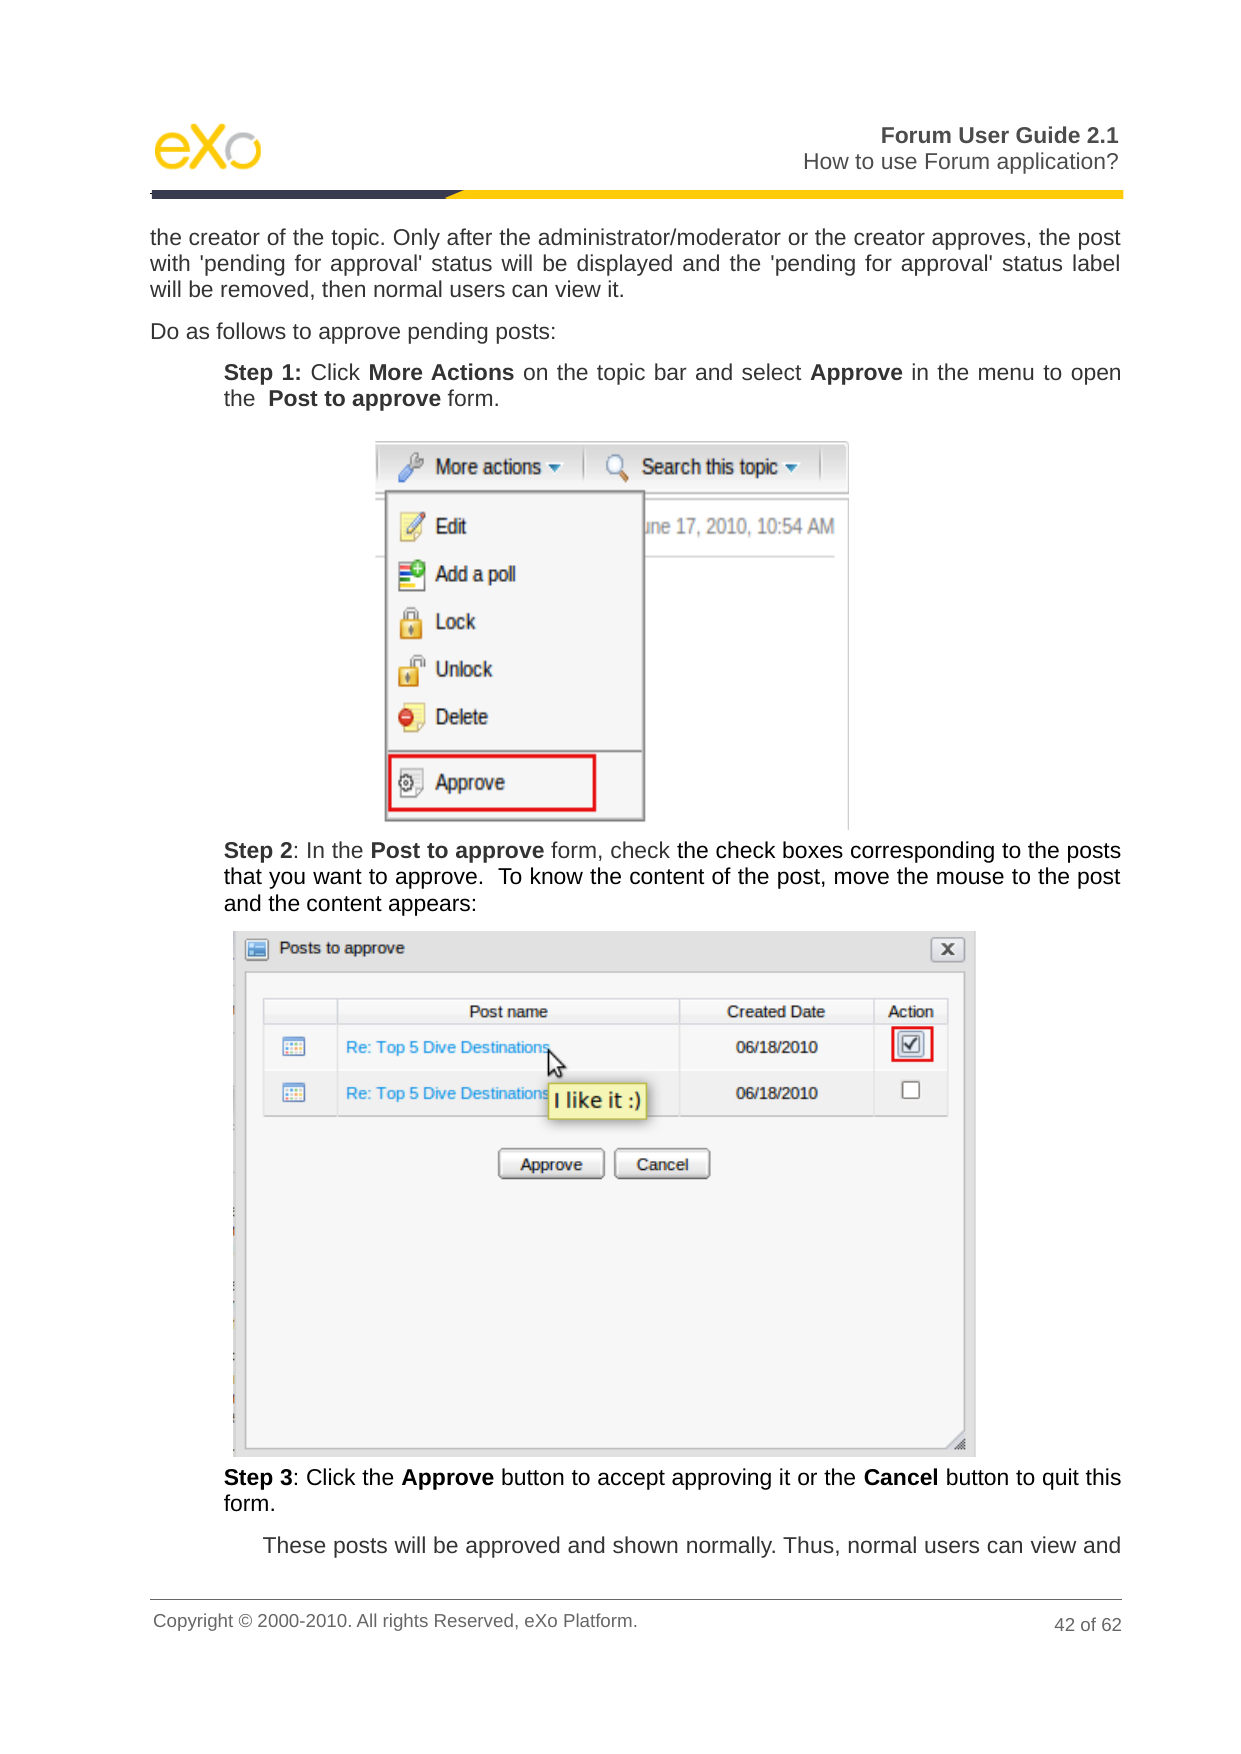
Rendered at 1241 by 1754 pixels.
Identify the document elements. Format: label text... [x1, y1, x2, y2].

text Step 3: Click the Approve button to accept approving it or the Cancel button to quit this form. [223, 931, 1122, 1517]
picture [375, 441, 849, 830]
text the creator of the topic. Only after the administrator/moderator or the creator approves, the post with 'pending for approval' status will be displayed and the 'pending for approval' status label will be removed, then normal users can view it. [150, 223, 1122, 303]
picture [233, 931, 976, 1457]
list These posts will be approved and shown normally. Thus, normal users can view and [225, 1532, 1122, 1558]
text Step 1: Click More Actions on the topic bar and select Approve in the menu to open the Post to approve form. [223, 359, 1122, 412]
text Do as follows to approve pending posts: [150, 318, 1122, 344]
picture [155, 123, 262, 170]
text Step 2: In the Post to approve form, check the check boxes corresponding to the posts that you want to approve. To know the content of the post, move the mouse to the post and the content appears: [223, 427, 1122, 916]
picture [151, 190, 1124, 199]
